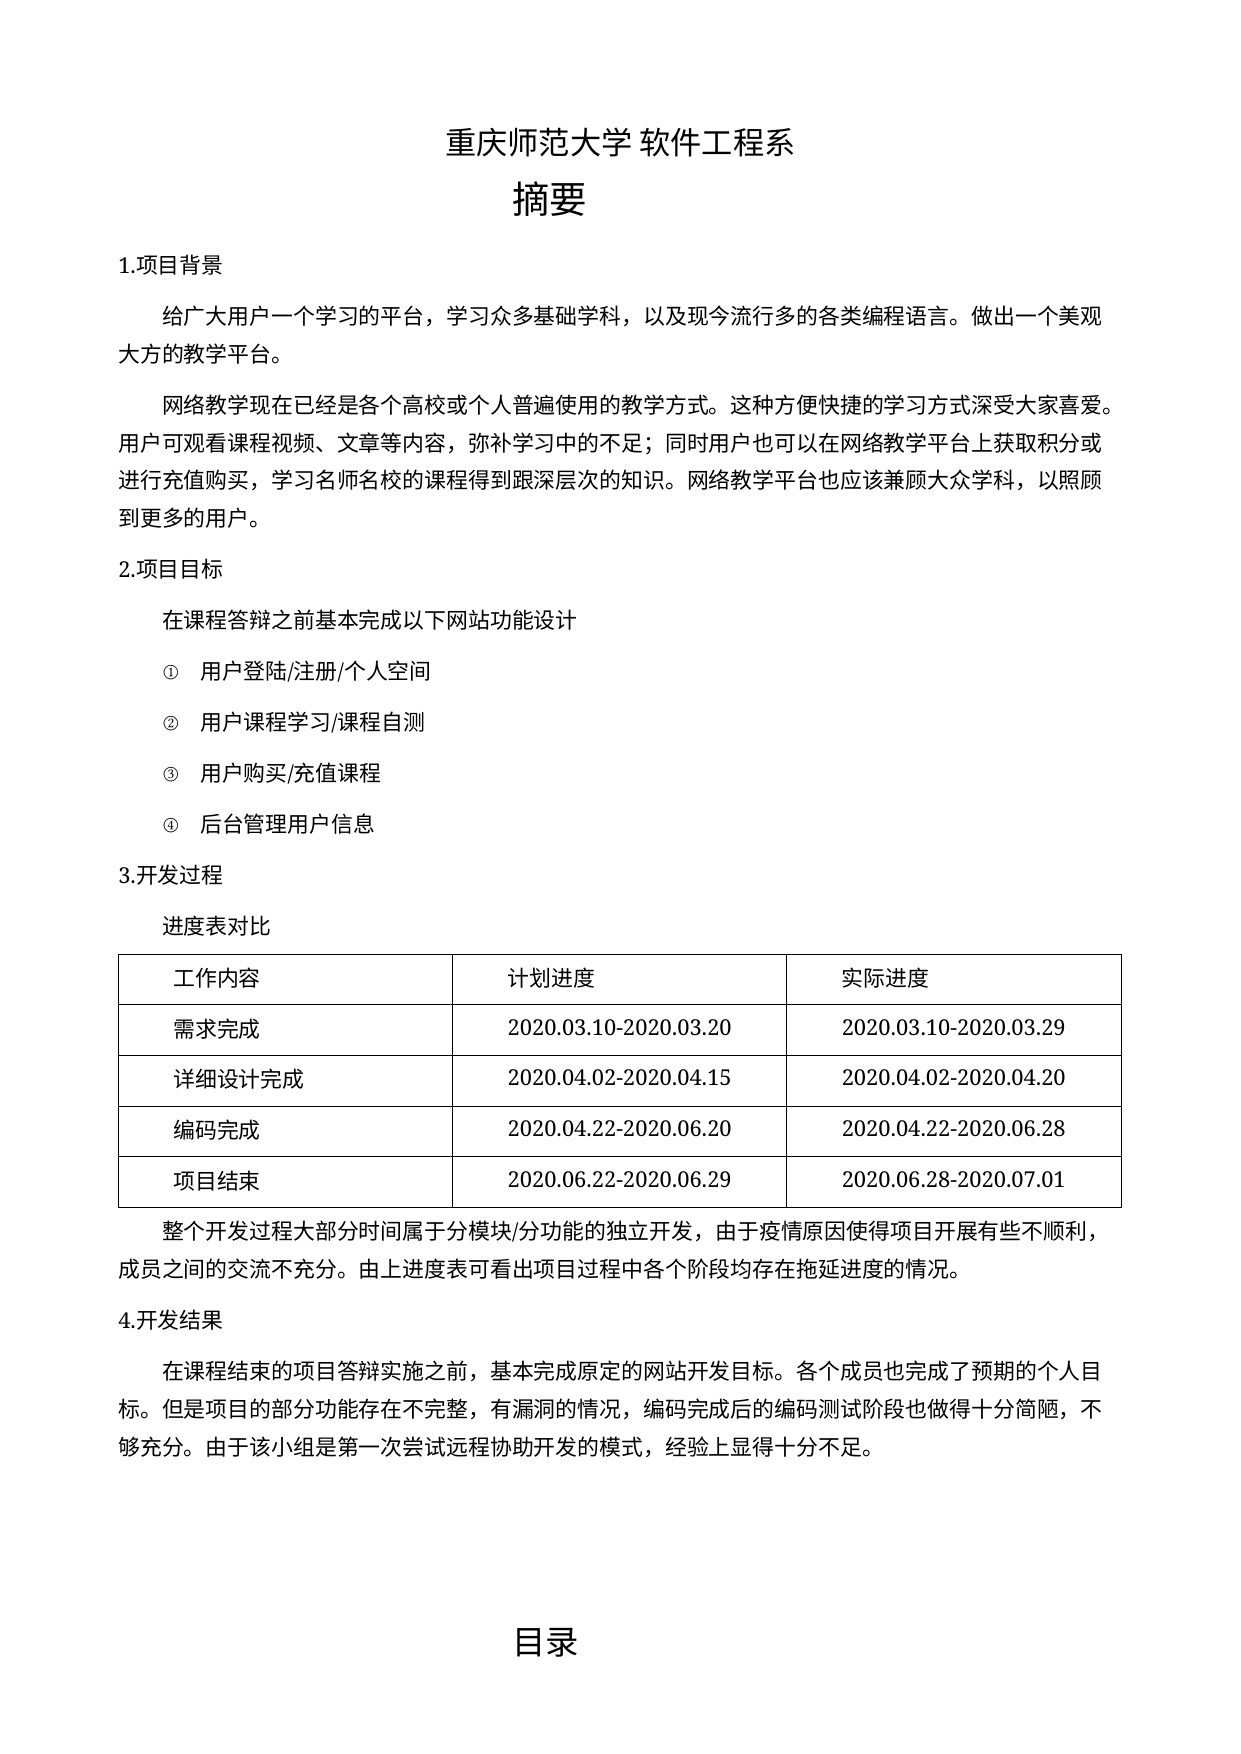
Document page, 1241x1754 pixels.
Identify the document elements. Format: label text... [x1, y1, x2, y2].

text 2.项目目标 [118, 552, 1122, 584]
text 目录 [512, 1616, 1122, 1664]
table_cell 项目结束 [119, 1157, 452, 1207]
table_header 工作内容 [119, 955, 452, 1004]
text 3.开发过程 [118, 858, 1122, 890]
table_cell 编码完成 [119, 1107, 452, 1156]
text 1.项目背景 [118, 248, 1122, 279]
table_cell 2020.06.22-2020.06.29 [453, 1157, 786, 1207]
text 网络教学现在已经是各个高校或个人普遍使用的教学方式。这种方便快捷的学习方式深受大家喜爱。用户可观看课程视频、文章等内容，弥补学习中的不足；同时用户也可以在网络教学平台上获取积分或进行充值购买，学习名师名校的课程得到跟深层次的知识。网络教学平台也应该兼顾大众学科，以照顾到更多的用户。 [118, 388, 1122, 533]
text 在课程答辩之前基本完成以下网站功能设计 [118, 603, 1122, 635]
list 用户课程学习/课程自测 [162, 705, 1122, 737]
text 摘要 [512, 170, 1122, 224]
table_cell 2020.03.10-2020.03.20 [453, 1005, 786, 1055]
list 后台管理用户信息 [162, 807, 1122, 839]
table_cell 2020.04.02-2020.04.20 [787, 1056, 1121, 1106]
table_header 计划进度 [453, 955, 786, 1004]
text 给广大用户一个学习的平台，学习众多基础学科，以及现今流行多的各类编程语言。做出一个美观大方的教学平台。 [118, 299, 1122, 368]
text 重庆师范大学 软件工程系 [118, 118, 1122, 163]
text 4.开发结果 [118, 1303, 1122, 1335]
table_cell 详细设计完成 [119, 1056, 452, 1106]
table_cell 2020.03.10-2020.03.29 [787, 1005, 1121, 1055]
list 用户登陆/注册/个人空间 [162, 654, 1122, 686]
list 用户购买/充值课程 [162, 756, 1122, 788]
text 整个开发过程大部分时间属于分模块/分功能的独立开发，由于疫情原因使得项目开展有些不顺利，成员之间的交流不充分。由上进度表可看出项目过程中各个阶段均存在拖延进度的情况。 [118, 1214, 1122, 1284]
table_cell 2020.04.22-2020.06.28 [787, 1107, 1121, 1156]
table_cell 2020.04.22-2020.06.20 [453, 1107, 786, 1156]
table_header 实际进度 [787, 955, 1121, 1004]
table_cell 2020.04.02-2020.04.15 [453, 1056, 786, 1106]
table_cell 需求完成 [119, 1005, 452, 1055]
table_cell 2020.06.28-2020.07.01 [787, 1157, 1121, 1207]
text 进度表对比 [118, 909, 1122, 941]
text 在课程结束的项目答辩实施之前，基本完成原定的网站开发目标。各个成员也完成了预期的个人目标。但是项目的部分功能存在不完整，有漏洞的情况，编码完成后的编码测试阶段也做得十分简陋，不够充分。由于该小组是第一次尝试远程协助开发的模式，经验上显得十分不足。 [118, 1354, 1122, 1462]
